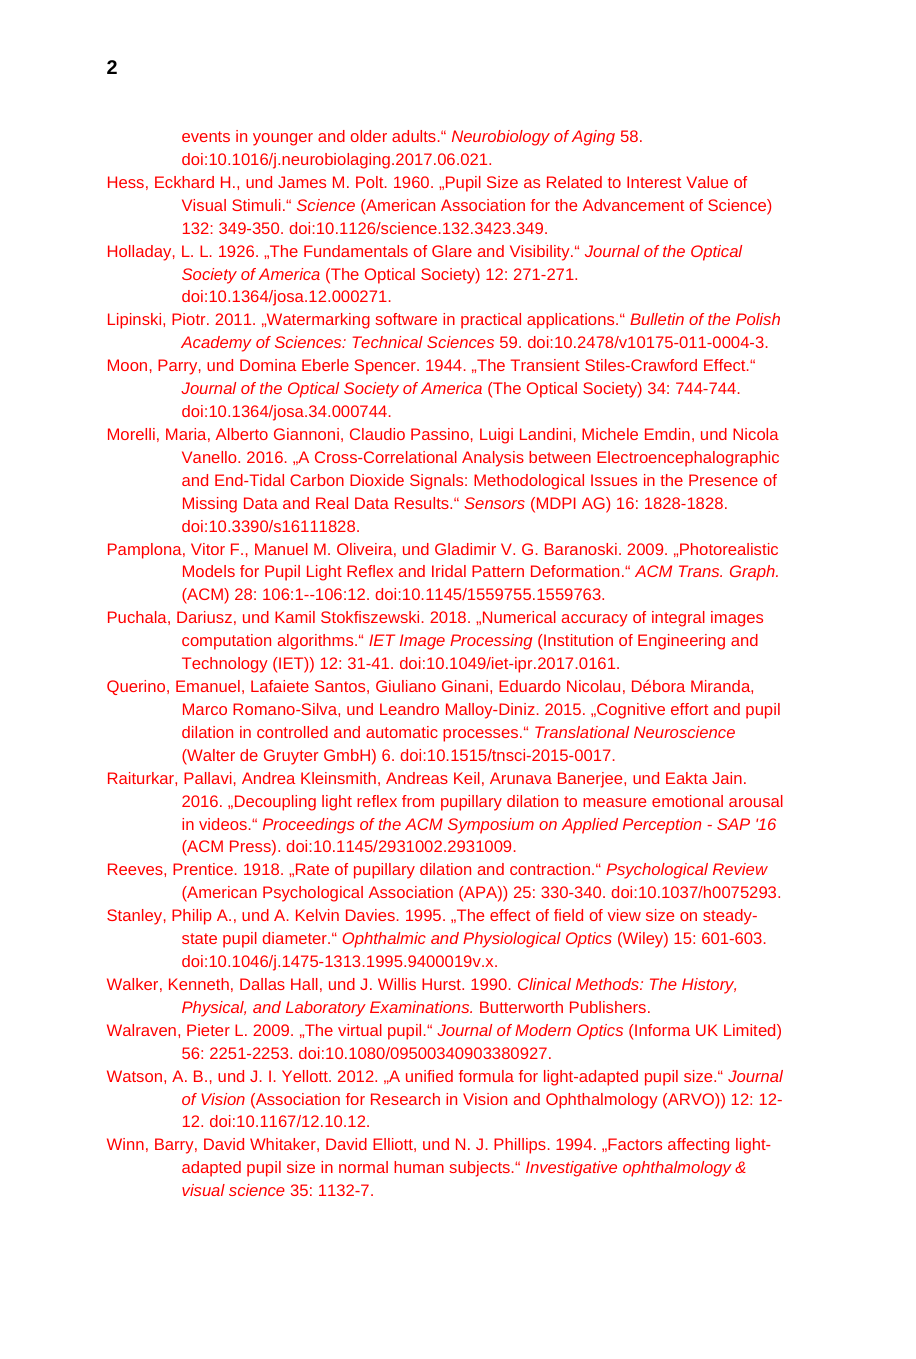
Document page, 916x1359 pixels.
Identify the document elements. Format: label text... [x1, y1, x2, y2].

text Stanley, Philip A., und A. Kelvin Davies. 1995. „The effect of field of view size on steady-state pupil diameter.“ Ophthalmic and Physiological Optics (Wiley) 15: 601-603. doi:10.1046/j.1475-1313.1995.9400019v.x. [106, 903, 791, 972]
text Walraven, Pieter L. 2009. „The virtual pupil.“ Journal of Modern Optics (Informa UK Limited) 56: 2251-2253. doi:10.1080/09500340903380927. [106, 1018, 791, 1064]
text Morelli, Maria, Alberto Giannoni, Claudio Passino, Luigi Landini, Michele Emdin, und Nicola Vanello. 2016. „A Cross-Correlational Analysis between Electroencephalographic and End-Tidal Carbon Dioxide Signals: Methodological Issues in the Presence of Missing Data and Real Data Results.“ Sensors (MDPI AG) 16: 1828-1828. doi:10.3390/s16111828. [106, 422, 791, 537]
text Walker, Kenneth, Dallas Hall, und J. Willis Hurst. 1990. Clinical Methods: The History, Physical, and Laboratory Examinations. Butterworth Publishers. [106, 972, 791, 1018]
text Lipinski, Piotr. 2011. „Watermarking software in practical applications.“ Bulletin of the Polish Academy of Sciences: Technical Sciences 59. doi:10.2478/v10175-011-0004-3. [106, 307, 791, 353]
text Holladay, L. L. 1926. „The Fundamentals of Glare and Visibility.“ Journal of the Optical Society of America (The Optical Society) 12: 271-271. doi:10.1364/josa.12.000271. [106, 239, 791, 307]
text Moon, Parry, und Domina Eberle Spencer. 1944. „The Transient Stiles-Crawford Effect.“ Journal of the Optical Society of America (The Optical Society) 34: 744-744. doi:10.1364/josa.34.000744. [106, 353, 791, 422]
text Reeves, Prentice. 1918. „Rate of pupillary dilation and contraction.“ Psychological Review (American Psychological Association (APA)) 25: 330-340. doi:10.1037/h0075293. [106, 857, 791, 903]
text Winn, Barry, David Whitaker, David Elliott, und N. J. Phillips. 1994. „Factors affecting light-adapted pupil size in normal human subjects.“ Investigative ophthalmology & visual science 35: 1132-7. [106, 1132, 791, 1201]
text Raiturkar, Pallavi, Andrea Kleinsmith, Andreas Keil, Arunava Banerjee, und Eakta Jain. 2016. „Decoupling light reflex from pupillary dilation to measure emotional arousal in videos.“ Proceedings of the ACM Symposium on Applied Perception - SAP '16 (ACM Press). doi:10.1145/2931002.2931009. [106, 766, 791, 857]
text Querino, Emanuel, Lafaiete Santos, Giuliano Ginani, Eduardo Nicolau, Débora Miranda, Marco Romano-Silva, und Leandro Malloy-Diniz. 2015. „Cognitive effort and pupil dilation in controlled and automatic processes.“ Translational Neuroscience (Walter de Gruyter GmbH) 6. doi:10.1515/tnsci-2015-0017. [106, 674, 791, 766]
text Hess, Eckhard H., und James M. Polt. 1960. „Pupil Size as Related to Interest Value of Visual Stimuli.“ Science (American Association for the Advancement of Science) 132: 349-350. doi:10.1126/science.132.3423.349. [106, 170, 791, 239]
text Pamplona, Vitor F., Manuel M. Oliveira, und Gladimir V. G. Baranoski. 2009. „Photorealistic Models for Pupil Light Reflex and Iridal Pattern Deformation.“ ACM Trans. Graph. (ACM) 28: 106:1--106:12. doi:10.1145/1559755.1559763. [106, 537, 791, 605]
text Watson, A. B., und J. I. Yellott. 2012. „A unified formula for light-adapted pupil size.“ Journal of Vision (Association for Research in Vision and Ophthalmology (ARVO)) 12: 12-12. doi:10.1167/12.10.12. [106, 1064, 791, 1132]
text events in younger and older adults.“ Neurobiology of Aging 58. doi:10.1016/j.neurobiolaging.2017.06.021. [106, 124, 791, 170]
text Puchala, Dariusz, und Kamil Stokfiszewski. 2018. „Numerical accuracy of integral images computation algorithms.“ IET Image Processing (Institution of Engineering and Technology (IET)) 12: 31-41. doi:10.1049/iet-ipr.2017.0161. [106, 605, 791, 674]
